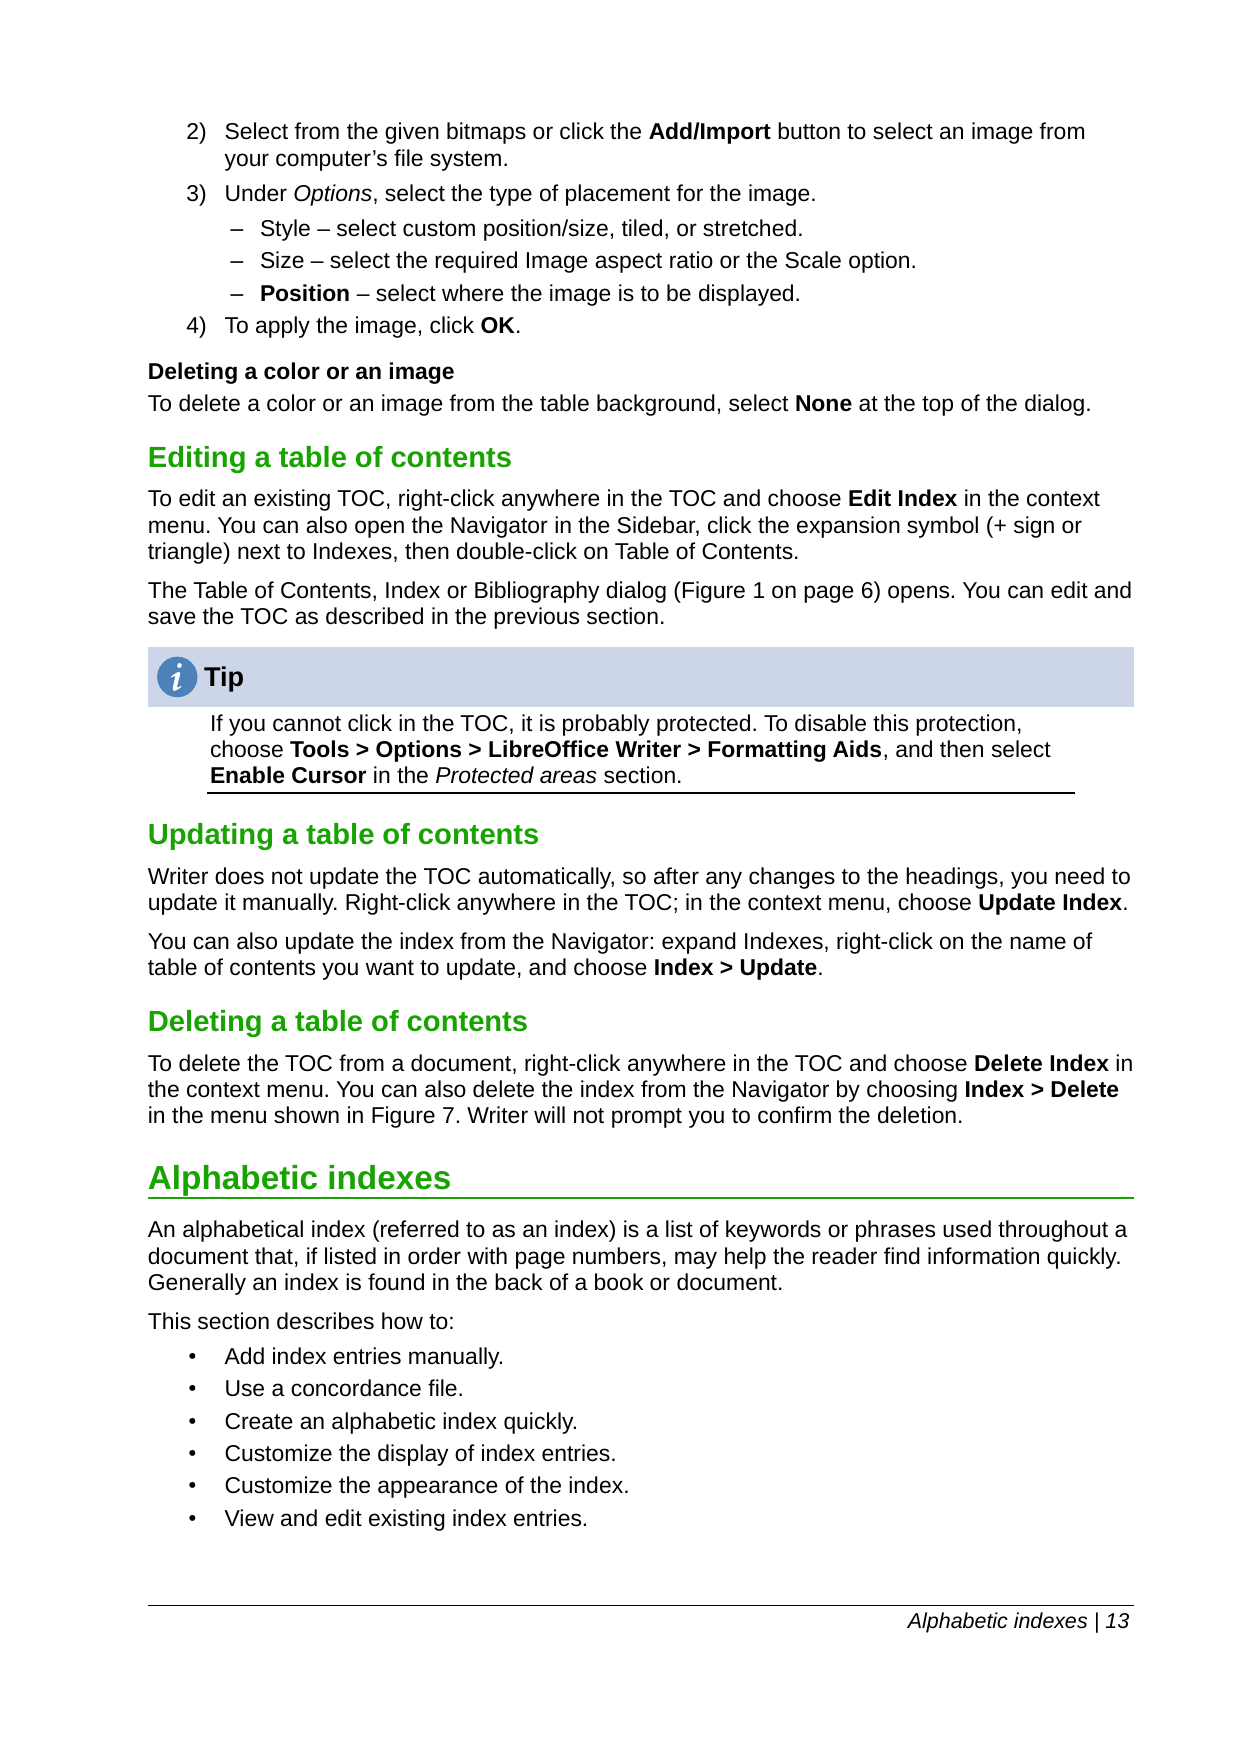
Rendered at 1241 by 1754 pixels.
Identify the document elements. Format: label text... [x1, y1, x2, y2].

text To delete the TOC from a document, right-click anywhere in the TOC and choose Delete Index in the context menu. You can also delete the index from the Navigator by choosing Index > Delete in the menu shown in Figure 7. Writer will not prompt you to confirm the deletion. [148, 1049, 1134, 1129]
list Style – select custom position/size, tiled, or stretched. [230, 215, 1134, 241]
subtitle Tip [148, 647, 1134, 707]
list Use a concordance file. [185, 1372, 1134, 1402]
list Position – select where the image is to be displayed. [230, 279, 1134, 306]
list View and edit existing index entries. [185, 1502, 1134, 1534]
list Customize the appearance of the index. [185, 1469, 1134, 1499]
text Writer does not update the TOC automatically, so after any changes to the headings, you need to update it manually. Right-click anywhere in the TOC; in the context menu, choose Update Index. [148, 863, 1134, 915]
list To edit an existing TOC, right-click anywhere in the TOC and choose Edit Index in the context menu. You can also open the Navigator in the Sidebar, click the expansion symbol (+ sign or triangle) next to Indexes, then double-click on Table of Contents. [148, 485, 1134, 564]
text If you cannot click in the TOC, it is probably protected. To disable this protection, choose Tools > Options > LibreOffice Writer > Formatting Aids, and then select Enable Cursor in the Protected areas section. [207, 707, 1075, 792]
subtitle Editing a table of contents [148, 440, 1134, 473]
subtitle Deleting a color or an image [148, 358, 1134, 384]
text You can also update the index from the Navigator: expand Indexes, right-click on the name of table of contents you want to update, and choose Index > Update. [148, 928, 1134, 981]
list This section describes how to: [148, 1308, 1134, 1334]
list Size – select the required Image aspect ratio or the Scale option. [230, 247, 1134, 273]
list To delete a color or an image from the table background, select None at the top of the dialog. [148, 390, 1134, 416]
list The Table of Contents, Index or Bibliography dialog (Figure 1 on page 6) opens. You can edit and save the TOC as described in the previous section. [148, 577, 1134, 629]
subtitle Deleting a table of contents [148, 1004, 1134, 1038]
list To apply the image, click OK. [207, 312, 1134, 338]
list Create an alphabetic index quickly. [185, 1405, 1134, 1434]
list Under Options, select the type of placement for the image. [207, 180, 1134, 206]
list Customize the display of index entries. [185, 1437, 1134, 1466]
subtitle Alphabetic indexes [148, 1158, 1134, 1197]
subtitle Updating a table of contents [148, 817, 1134, 851]
list Select from the given bitmaps or click the Add/Import button to select an image from your computer’s file system. [207, 118, 1134, 171]
text An alphabetical index (referred to as an index) is a list of keywords or phrases used throughout a document that, if listed in order with page numbers, may help the reader find information quickly. Generally an index is found in the back of a book or document. [148, 1216, 1134, 1295]
list Add index entries manually. [185, 1340, 1134, 1369]
